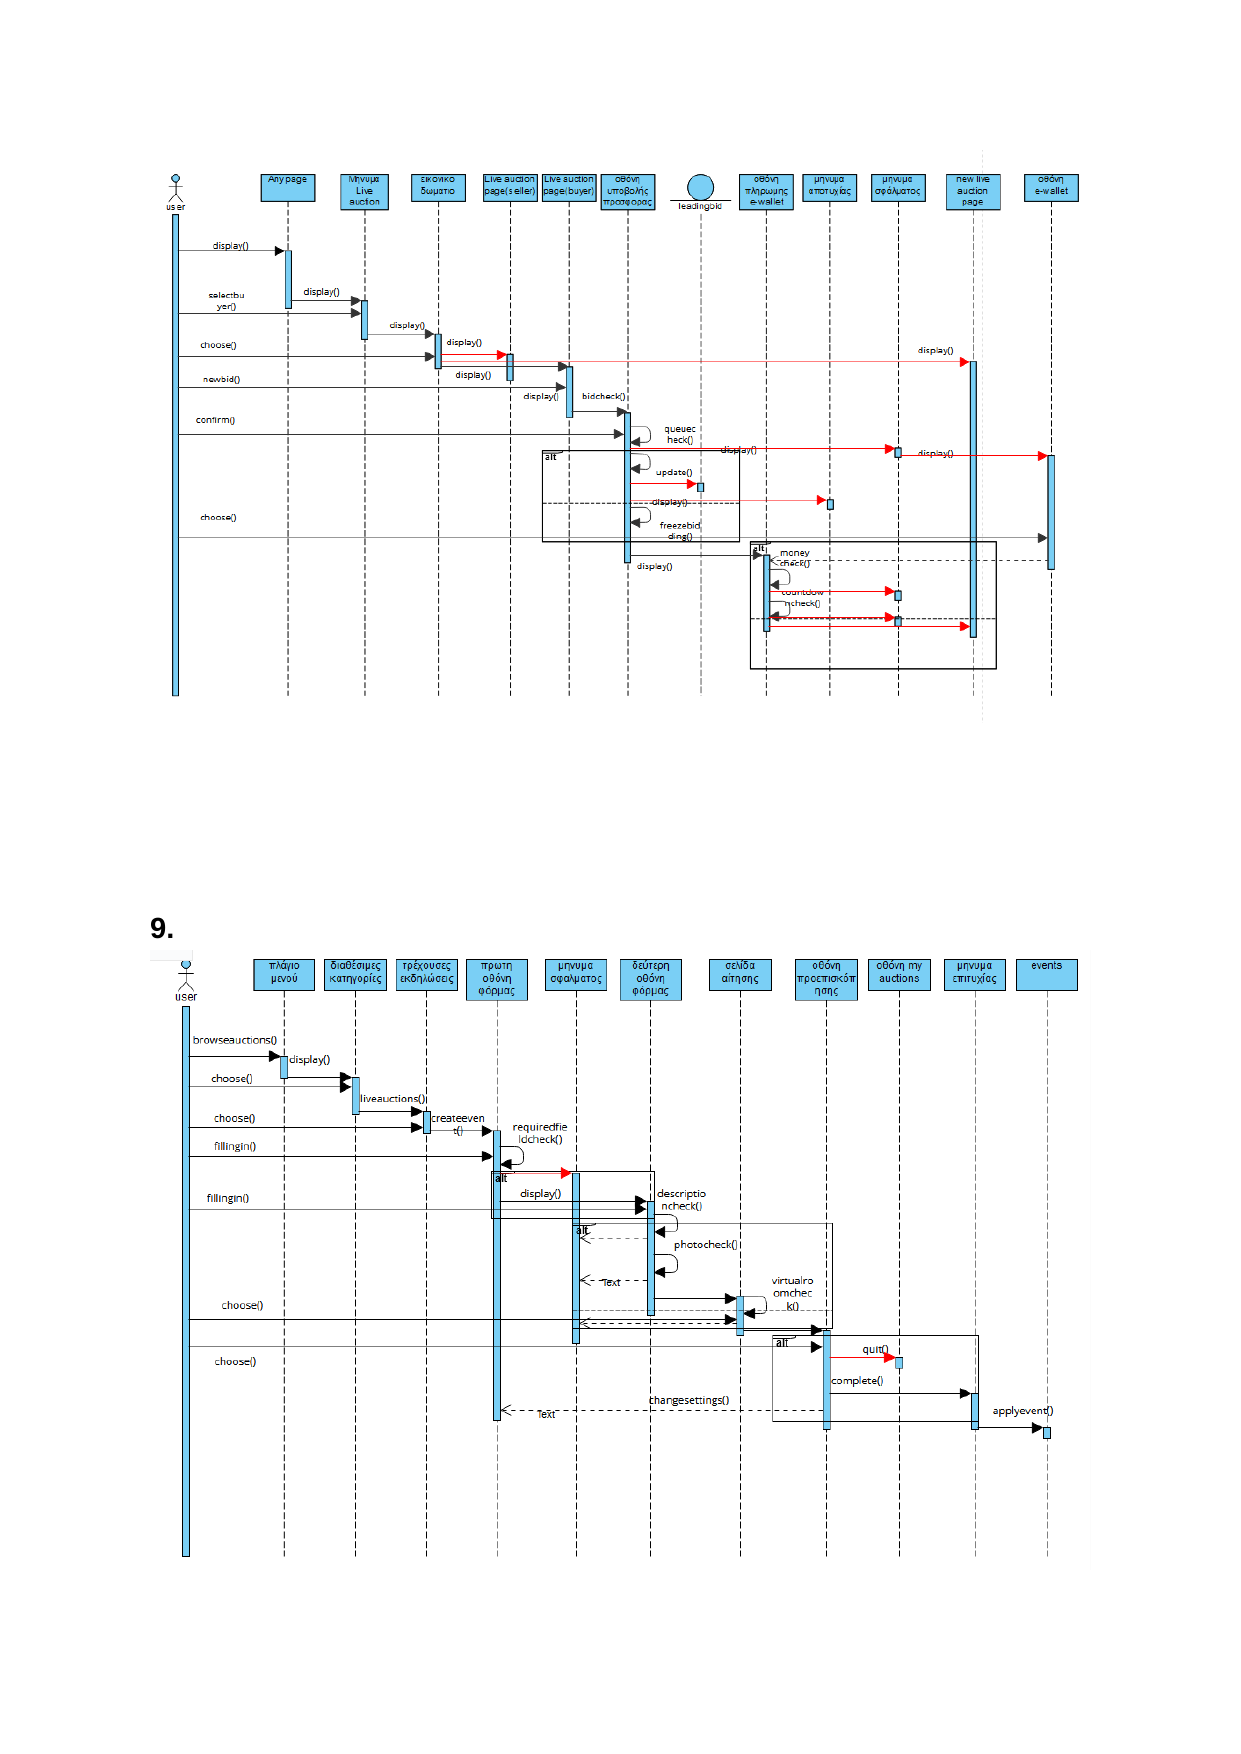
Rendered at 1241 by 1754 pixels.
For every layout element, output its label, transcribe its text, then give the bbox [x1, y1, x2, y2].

picture [150, 150, 1091, 723]
picture [150, 950, 1091, 1570]
text 9. [150, 912, 1090, 945]
